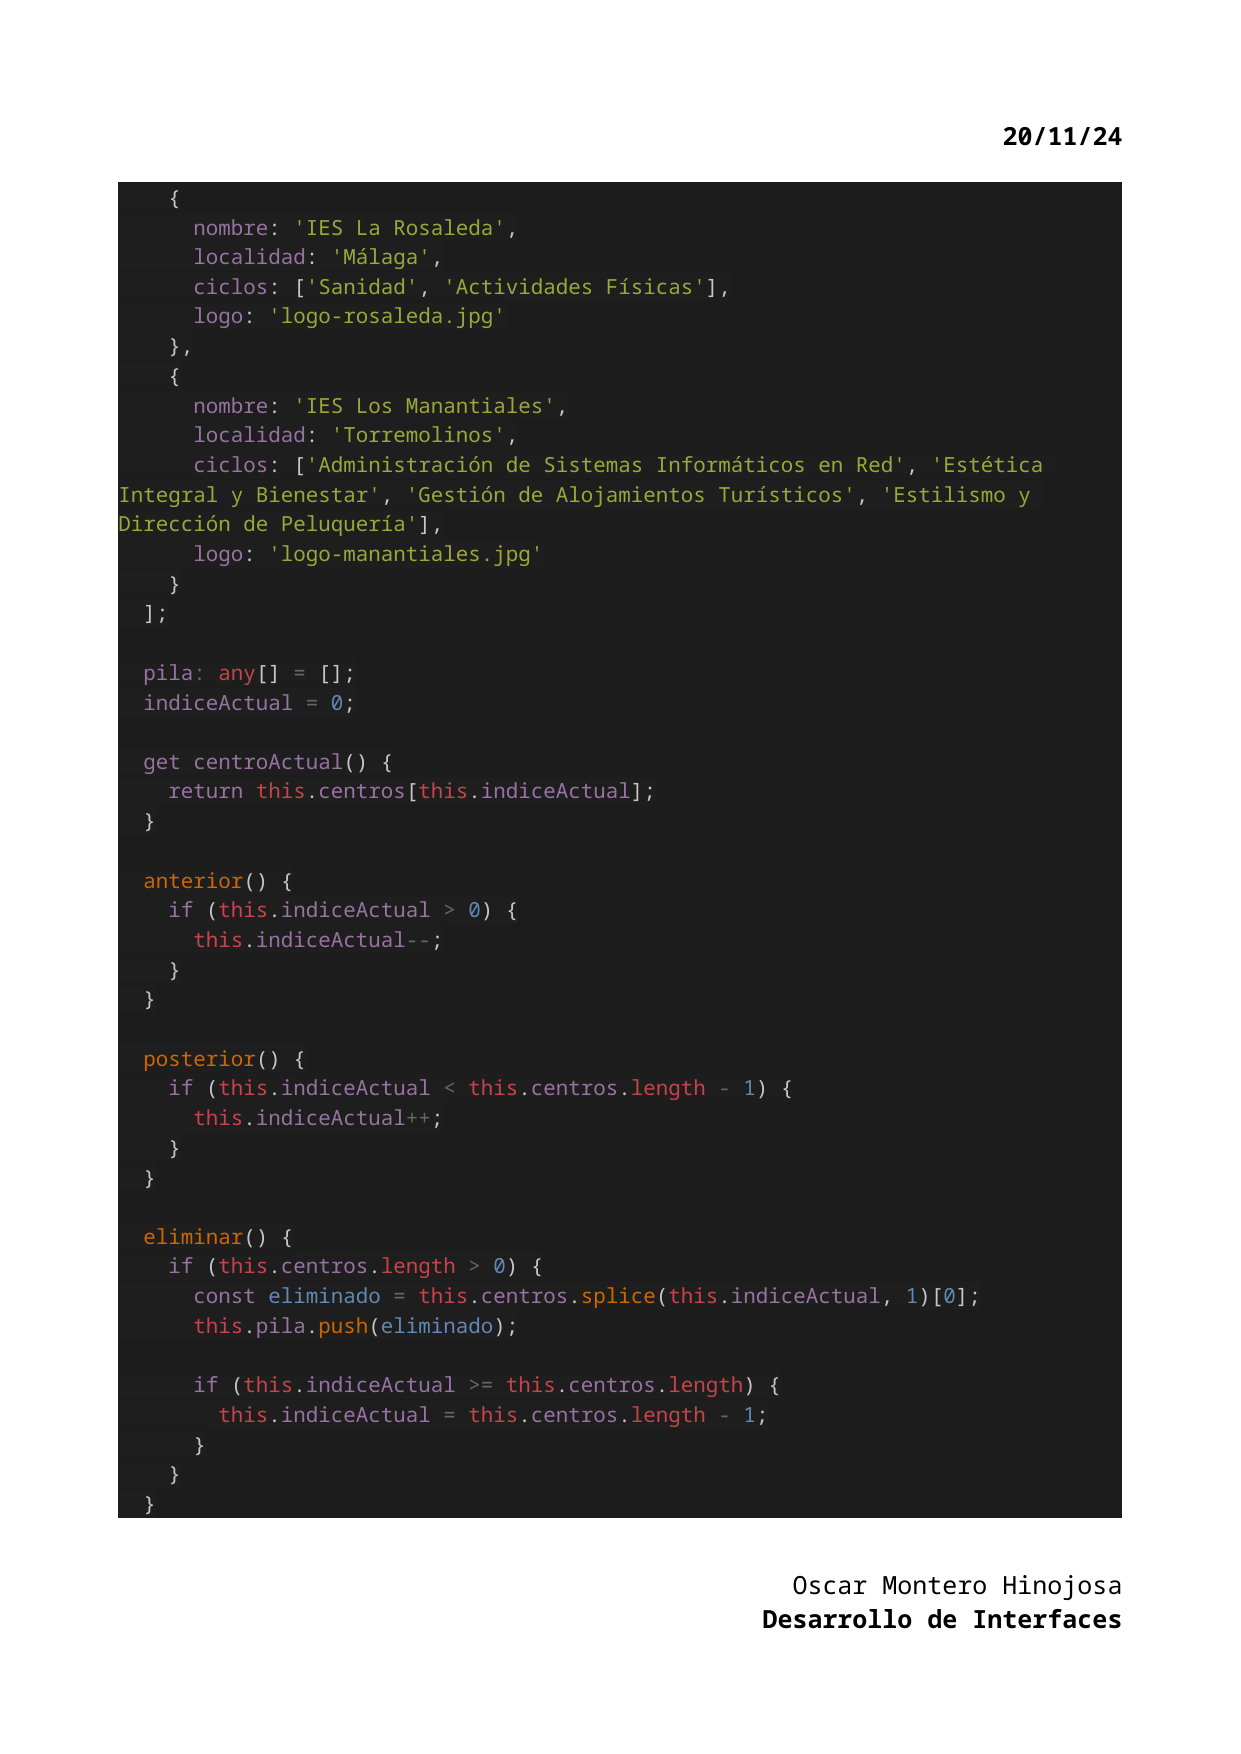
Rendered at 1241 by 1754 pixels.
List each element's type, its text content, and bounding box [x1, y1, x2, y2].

text } [118, 568, 1122, 597]
text }, [118, 330, 1122, 360]
text posterior() { [118, 1043, 1122, 1072]
text this.indiceActual = this.centros.length - 1; [118, 1399, 1122, 1428]
text return this.centros[this.indiceActual]; [118, 775, 1122, 805]
text if (this.centros.length > 0) { [118, 1250, 1122, 1280]
text ciclos: ['Administración de Sistemas Informáticos en Red', 'Estética Integral y Bienestar', 'Gestión de Alojamientos Turísticos', 'Estilismo y Dirección de Peluquería'], [118, 449, 1122, 538]
text this.indiceActual++; [118, 1102, 1122, 1132]
text localidad: 'Málaga', [118, 241, 1122, 271]
text } [118, 1428, 1122, 1458]
text localidad: 'Torremolinos', [118, 419, 1122, 449]
text this.indiceActual--; [118, 924, 1122, 953]
text } [118, 1458, 1122, 1488]
text nombre: 'IES Los Manantiales', [118, 389, 1122, 419]
text } [118, 1161, 1122, 1191]
text if (this.indiceActual < this.centros.length - 1) { [118, 1072, 1122, 1102]
text logo: 'logo-rosaleda.jpg' [118, 300, 1122, 330]
text eliminar() { [118, 1221, 1122, 1250]
text ]; [118, 597, 1122, 627]
text } [118, 1132, 1122, 1161]
text { [118, 182, 1122, 211]
text nombre: 'IES La Rosaleda', [118, 211, 1122, 241]
text anterior() { [118, 864, 1122, 894]
text if (this.indiceActual >= this.centros.length) { [118, 1369, 1122, 1399]
text const eliminado = this.centros.splice(this.indiceActual, 1)[0]; [118, 1280, 1122, 1310]
text } [118, 805, 1122, 835]
text indiceActual = 0; [118, 686, 1122, 716]
text ciclos: ['Sanidad', 'Actividades Físicas'], [118, 271, 1122, 300]
text } [118, 983, 1122, 1013]
text pila: any[] = []; [118, 657, 1122, 686]
text get centroActual() { [118, 746, 1122, 775]
text } [118, 953, 1122, 983]
text { [118, 360, 1122, 389]
text } [118, 1488, 1122, 1518]
text logo: 'logo-manantiales.jpg' [118, 538, 1122, 568]
text if (this.indiceActual > 0) { [118, 894, 1122, 924]
text this.pila.push(eliminado); [118, 1310, 1122, 1339]
